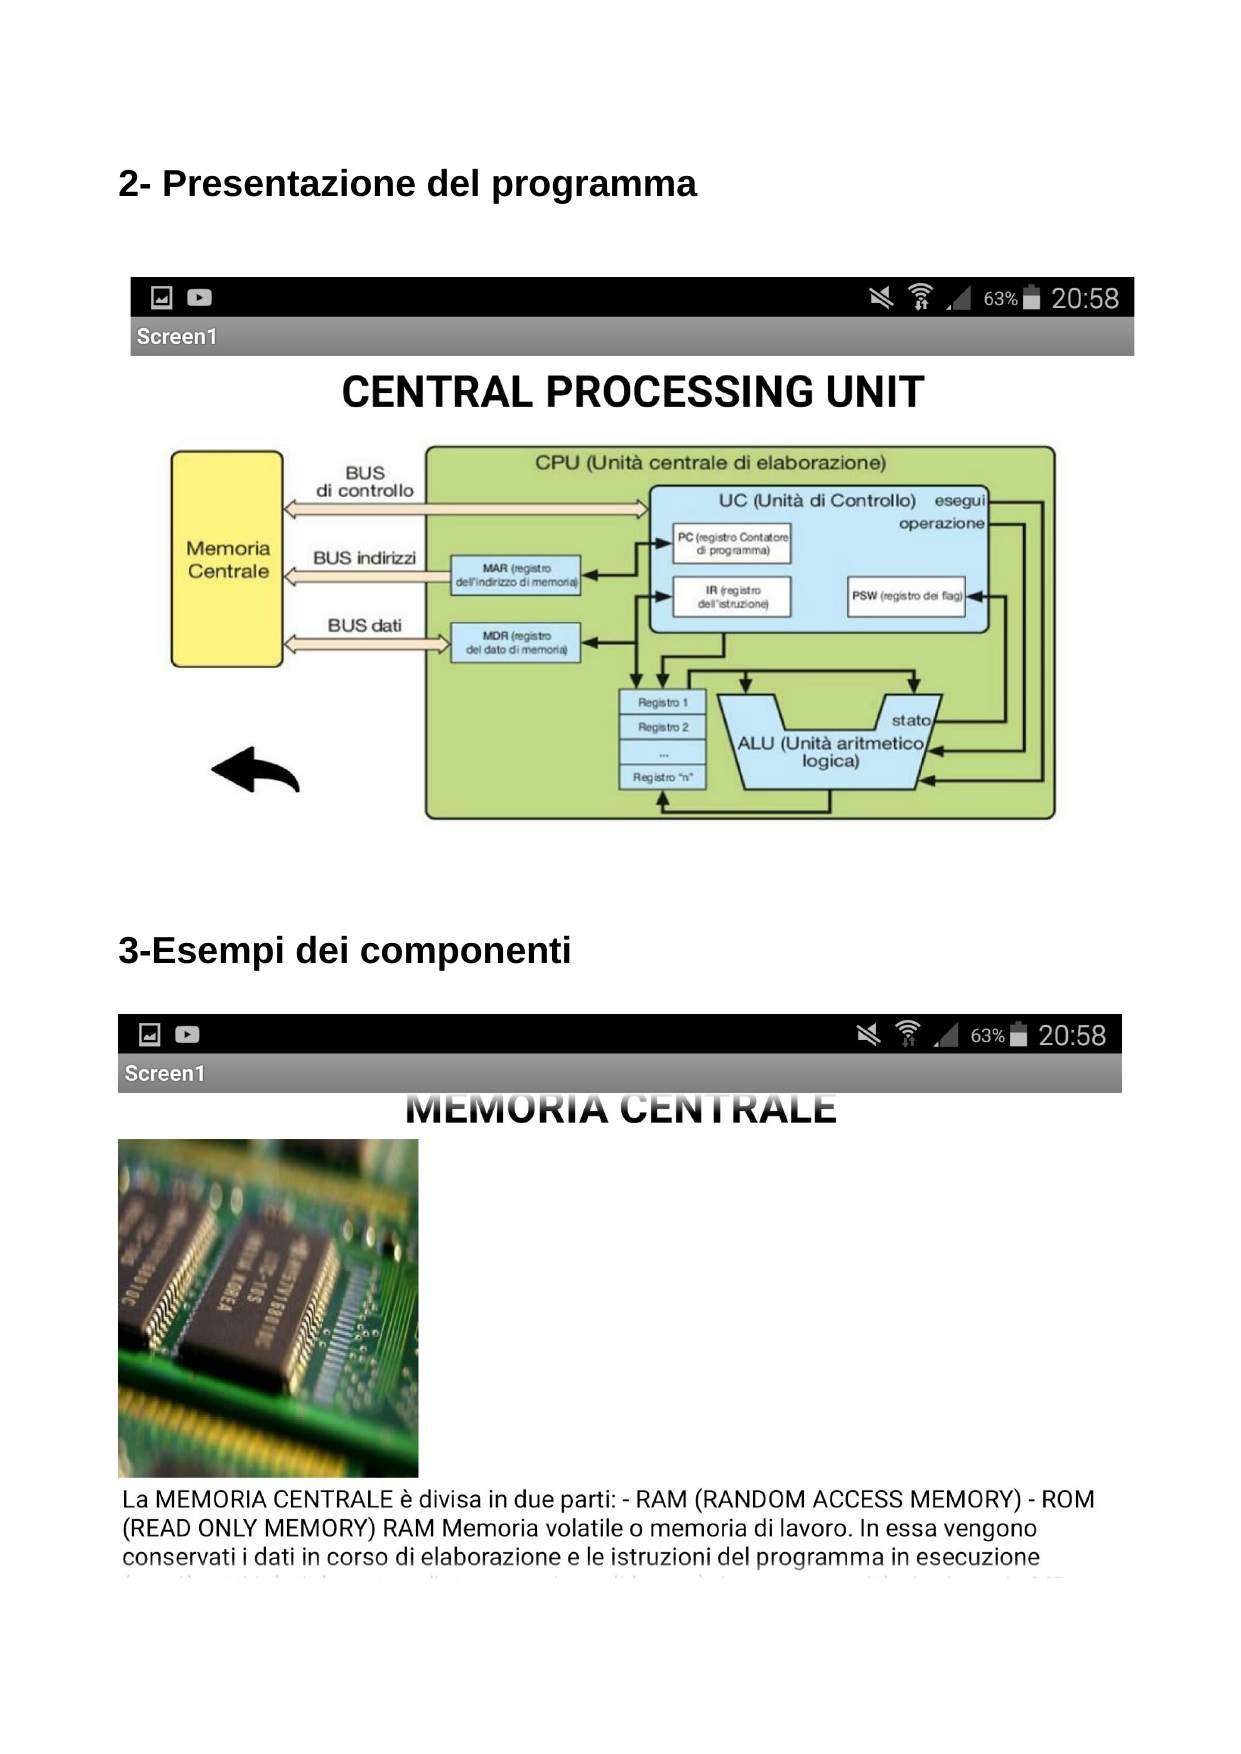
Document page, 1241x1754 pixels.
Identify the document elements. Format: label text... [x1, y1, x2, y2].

text 2- Presentazione del programma [118, 161, 1122, 204]
picture [118, 1014, 1122, 1579]
picture [130, 277, 1135, 843]
text 3-Esempi dei componenti [118, 928, 1122, 972]
